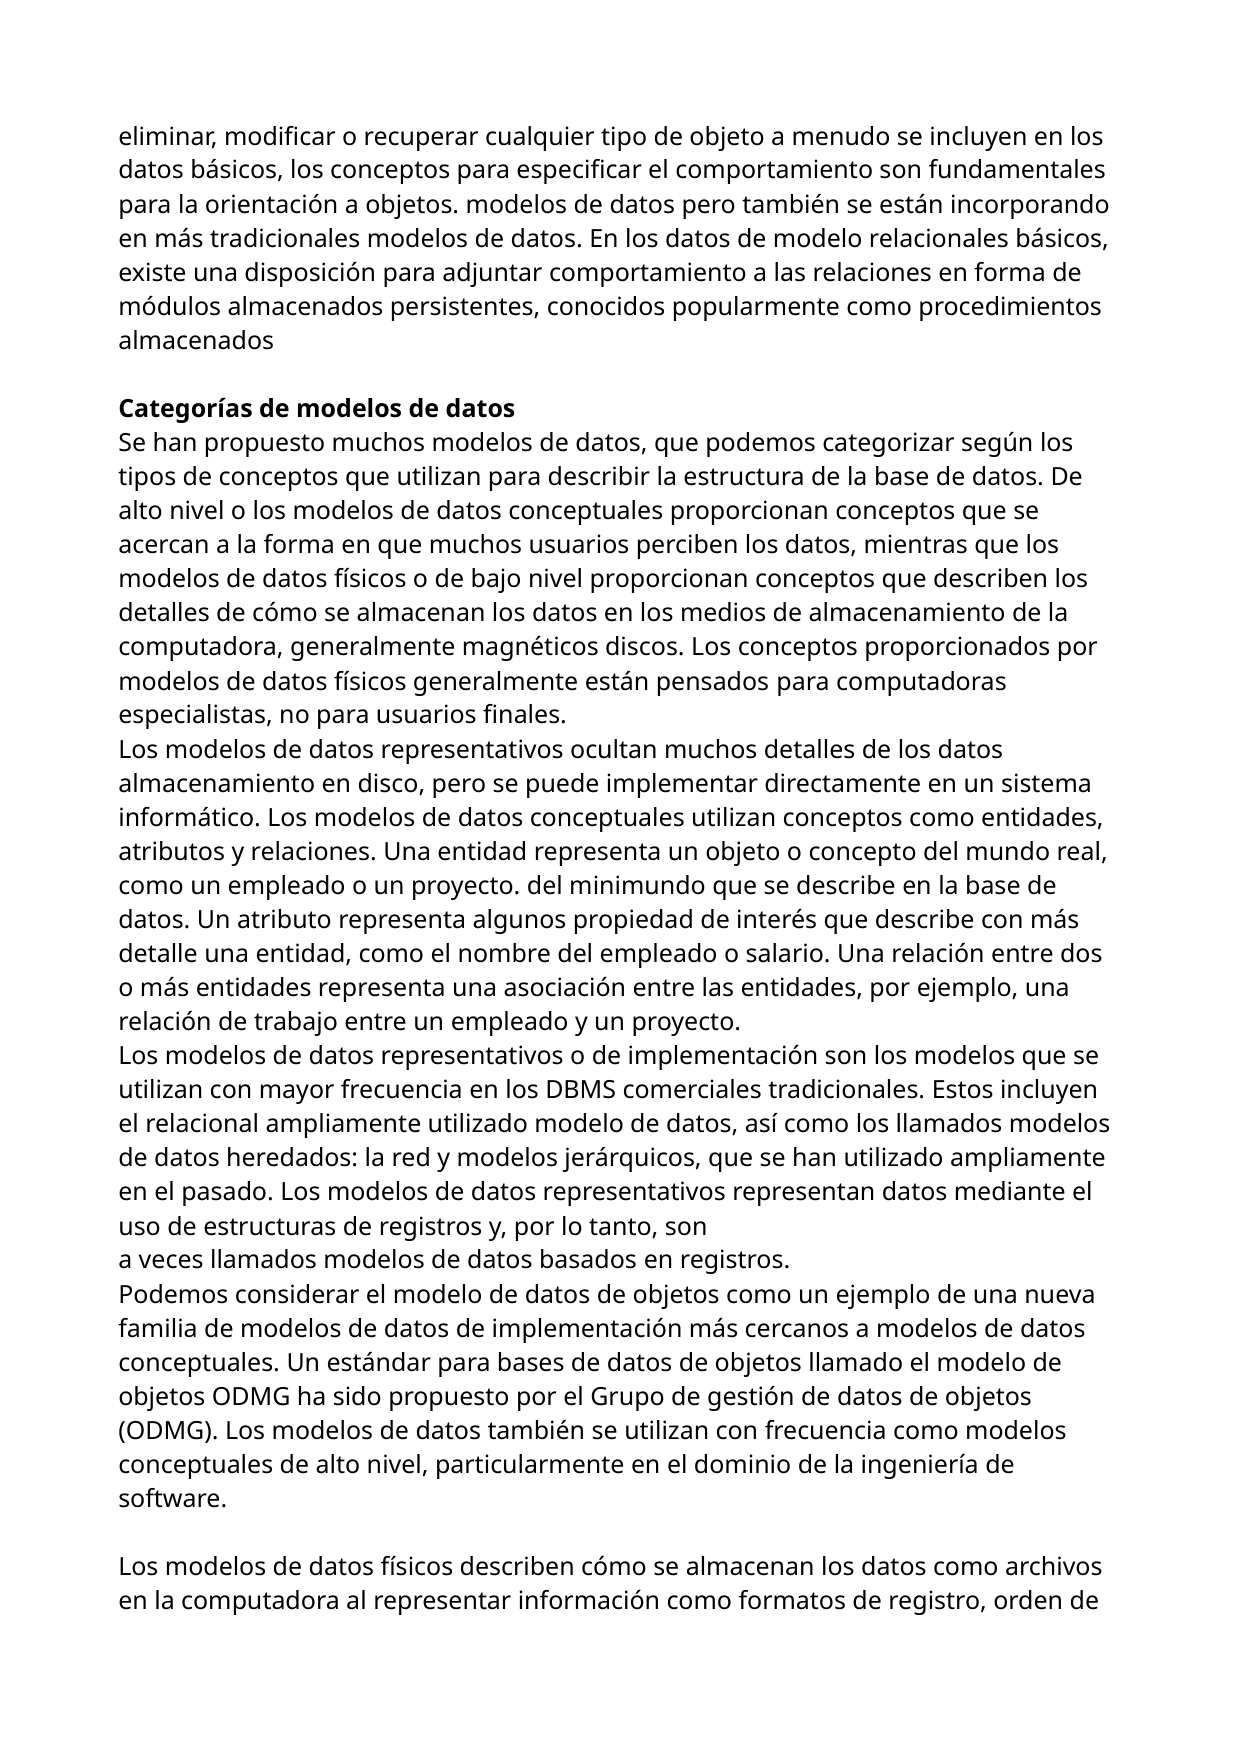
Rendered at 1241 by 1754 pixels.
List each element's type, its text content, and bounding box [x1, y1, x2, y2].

text Podemos considerar el modelo de datos de objetos como un ejemplo de una nueva familia de modelos de datos de implementación más cercanos a modelos de datos conceptuales. Un estándar para bases de datos de objetos llamado el modelo de objetos ODMG ha sido propuesto por el Grupo de gestión de datos de objetos (ODMG). Los modelos de datos también se utilizan con frecuencia como modelos conceptuales de alto nivel, particularmente en el dominio de la ingeniería de software. [118, 1276, 1122, 1515]
text a veces llamados modelos de datos basados ​​en registros. [118, 1242, 1122, 1276]
text Los modelos de datos representativos o de implementación son los modelos que se utilizan con mayor frecuencia en los DBMS comerciales tradicionales. Estos incluyen el relacional ampliamente utilizado modelo de datos, así como los llamados modelos de datos heredados: la red y modelos jerárquicos, que se han utilizado ampliamente en el pasado. Los modelos de datos representativos representan datos mediante el uso de estructuras de registros y, por lo tanto, son [118, 1038, 1122, 1242]
text Se han propuesto muchos modelos de datos, que podemos categorizar según los tipos de conceptos que utilizan para describir la estructura de la base de datos. De alto nivel o los modelos de datos conceptuales proporcionan conceptos que se acercan a la forma en que muchos usuarios perciben los datos, mientras que los modelos de datos físicos o de bajo nivel proporcionan conceptos que describen los detalles de cómo se almacenan los datos en los medios de almacenamiento de la computadora, generalmente magnéticos discos. Los conceptos proporcionados por modelos de datos físicos generalmente están pensados ​​para computadoras especialistas, no para usuarios finales. [118, 425, 1122, 731]
text Los modelos de datos representativos ocultan muchos detalles de los datos almacenamiento en disco, pero se puede implementar directamente en un sistema informático. Los modelos de datos conceptuales utilizan conceptos como entidades, atributos y relaciones. Una entidad representa un objeto o concepto del mundo real, como un empleado o un proyecto. del minimundo que se describe en la base de datos. Un atributo representa algunos propiedad de interés que describe con más detalle una entidad, como el nombre del empleado o salario. Una relación entre dos o más entidades representa una asociación entre las entidades, por ejemplo, una relación de trabajo entre un empleado y un proyecto. [118, 731, 1122, 1038]
text Categorías de modelos de datos [118, 391, 1122, 425]
text Los modelos de datos físicos describen cómo se almacenan los datos como archivos en la computadora al representar información como formatos de registro, orden de [118, 1549, 1122, 1617]
text eliminar, modificar o recuperar cualquier tipo de objeto a menudo se incluyen en los datos básicos, los conceptos para especificar el comportamiento son fundamentales para la orientación a objetos. modelos de datos pero también se están incorporando en más tradicionales modelos de datos. En los datos de modelo relacionales básicos, existe una disposición para adjuntar comportamiento a las relaciones en forma de módulos almacenados persistentes, conocidos popularmente como procedimientos almacenados [118, 118, 1122, 357]
